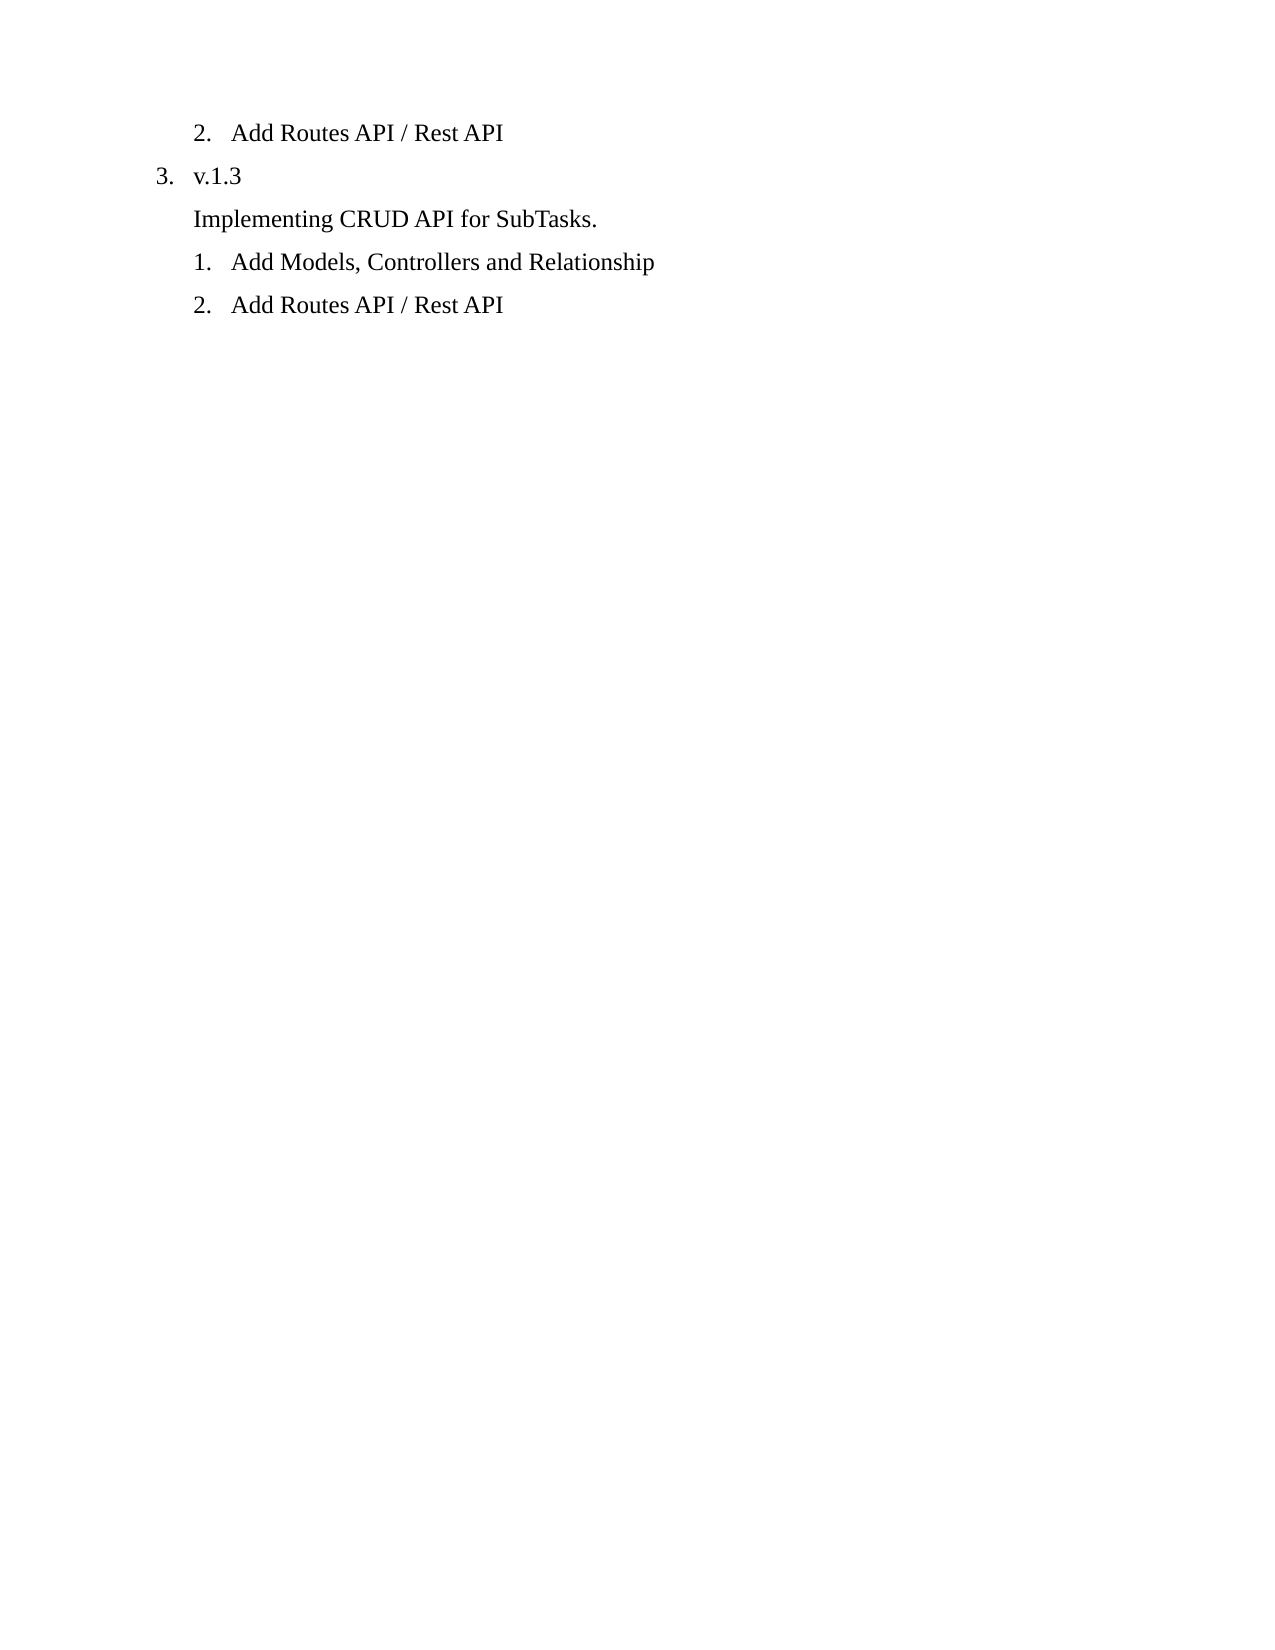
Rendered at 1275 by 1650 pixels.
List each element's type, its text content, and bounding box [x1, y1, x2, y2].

list Add Routes API / Rest API [193, 291, 1157, 319]
list Add Models, Controllers and Relationship [193, 247, 1157, 276]
list Implementing CRUD API for SubTasks. [156, 204, 1157, 233]
list v.1.3 [156, 161, 1157, 190]
list Add Routes API / Rest API [193, 118, 1157, 147]
